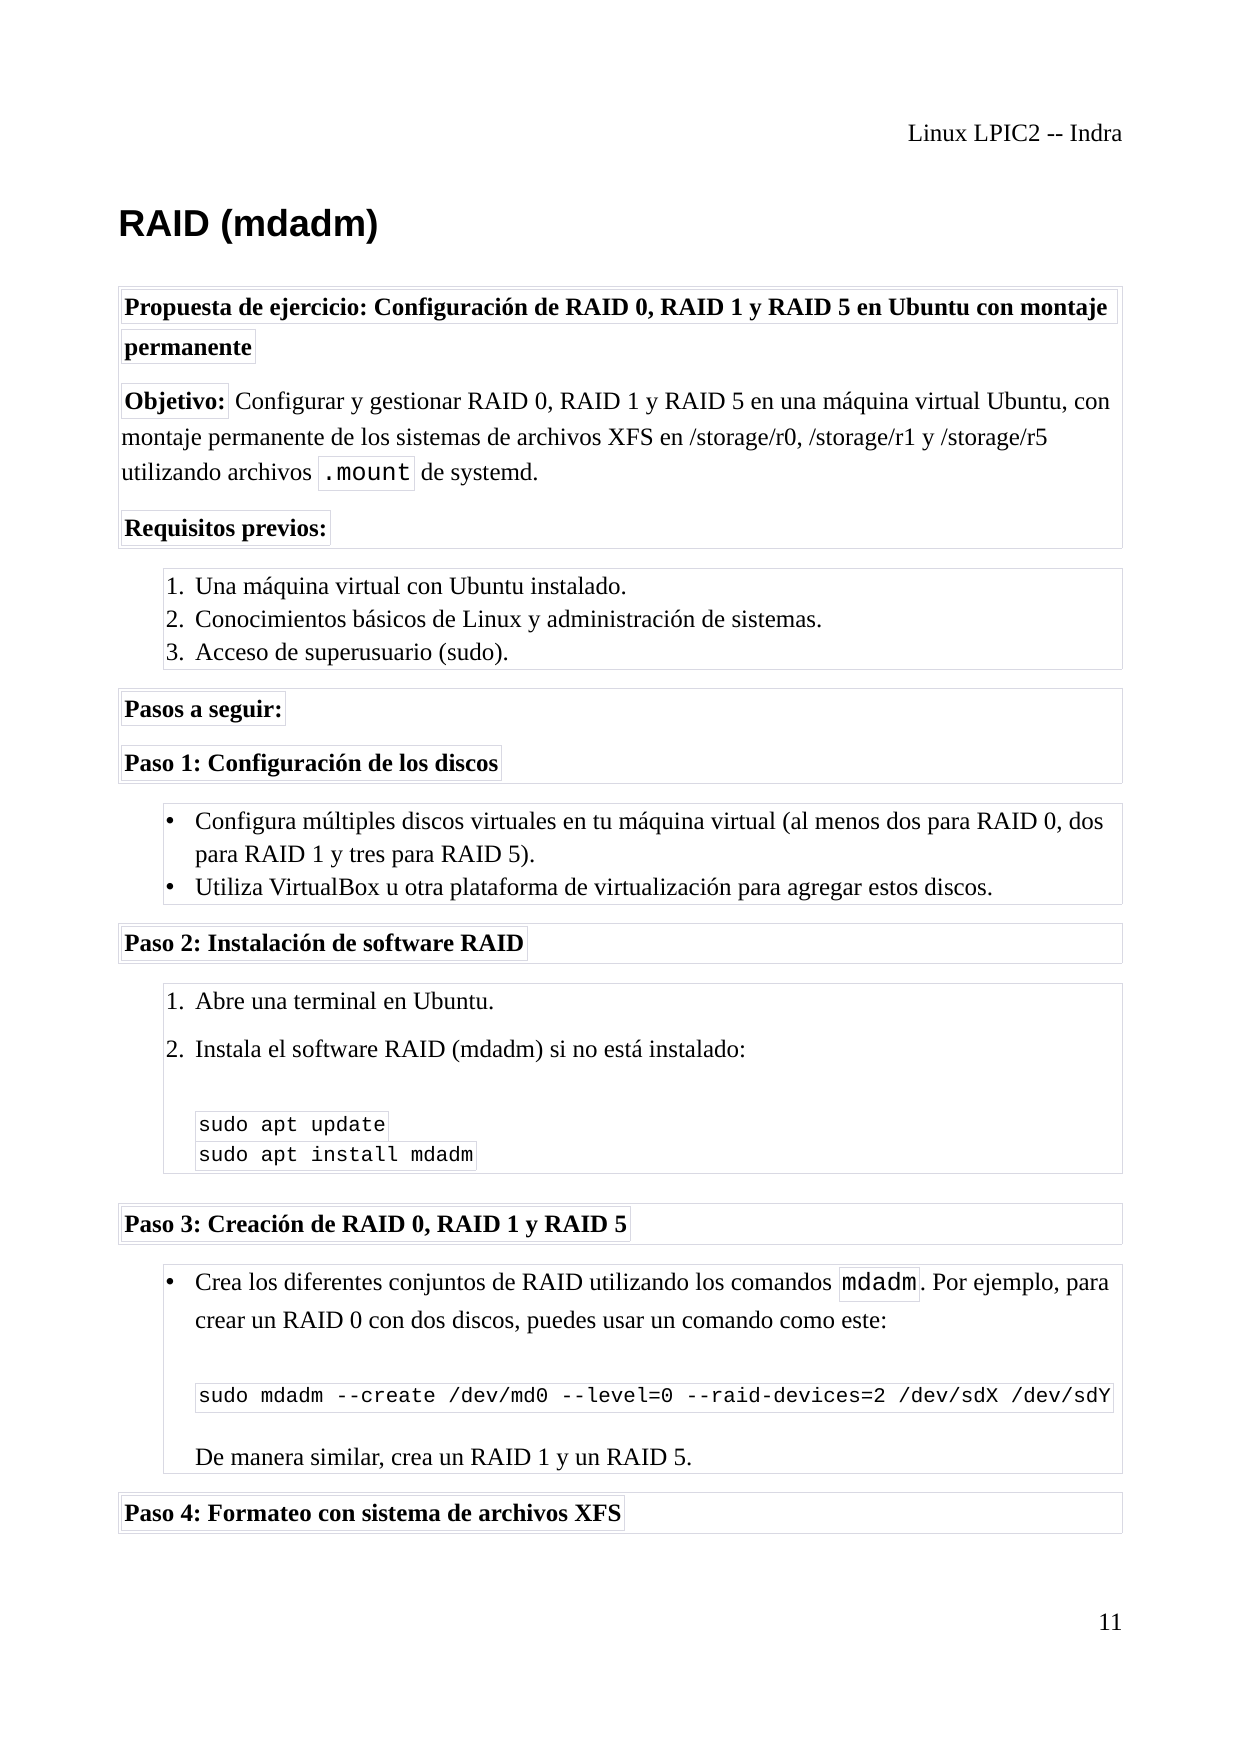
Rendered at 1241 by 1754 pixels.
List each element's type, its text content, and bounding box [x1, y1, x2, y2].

text Requisitos previos: [119, 507, 1122, 548]
text Paso 1: Configuración de los discos [119, 742, 1122, 783]
list De manera similar, crea un RAID 1 y un RAID 5. [164, 1439, 1122, 1473]
list sudo apt install mdadm [164, 1138, 1122, 1173]
list Conocimientos básicos de Linux y administración de sistemas. [164, 601, 1122, 633]
text Paso 3: Creación de RAID 0, RAID 1 y RAID 5 [119, 1204, 1122, 1244]
list Instala el software RAID (mdadm) si no está instalado: [164, 1031, 1122, 1062]
text Paso 4: Formateo con sistema de archivos XFS [119, 1493, 1122, 1533]
list Configura múltiples discos virtuales en tu máquina virtual (al menos dos para RAID 0, dos para RAID 1 y tres para RAID 5). [164, 804, 1122, 868]
list Utiliza VirtualBox u otra plataforma de virtualización para agregar estos discos. [164, 869, 1122, 904]
list sudo apt update [164, 1108, 1122, 1138]
text Propuesta de ejercicio: Configuración de RAID 0, RAID 1 y RAID 5 en Ubuntu con montaje permanente [119, 287, 1122, 363]
text Objetivo: Configurar y gestionar RAID 0, RAID 1 y RAID 5 en una máquina virtual Ubuntu, con montaje permanente de los sistemas de archivos XFS en /storage/r0, /storage/r1 y /storage/r5 utilizando archivos .mount de systemd. [119, 380, 1122, 491]
list Abre una terminal en Ubuntu. [164, 984, 1122, 1015]
subtitle RAID (mdadm) [118, 201, 1122, 244]
text Pasos a seguir: [119, 689, 1122, 725]
text Paso 2: Instalación de software RAID [119, 924, 1122, 963]
list Acceso de superusuario (sudo). [164, 634, 1122, 669]
list Crea los diferentes conjuntos de RAID utilizando los comandos mdadm. Por ejemplo, para crear un RAID 0 con dos discos, puedes usar un comando como este: [164, 1265, 1122, 1334]
list sudo mdadm --create /dev/md0 --level=0 --raid-devices=2 /dev/sdX /dev/sdY [164, 1379, 1122, 1412]
list Una máquina virtual con Ubuntu instalado. [164, 569, 1122, 600]
